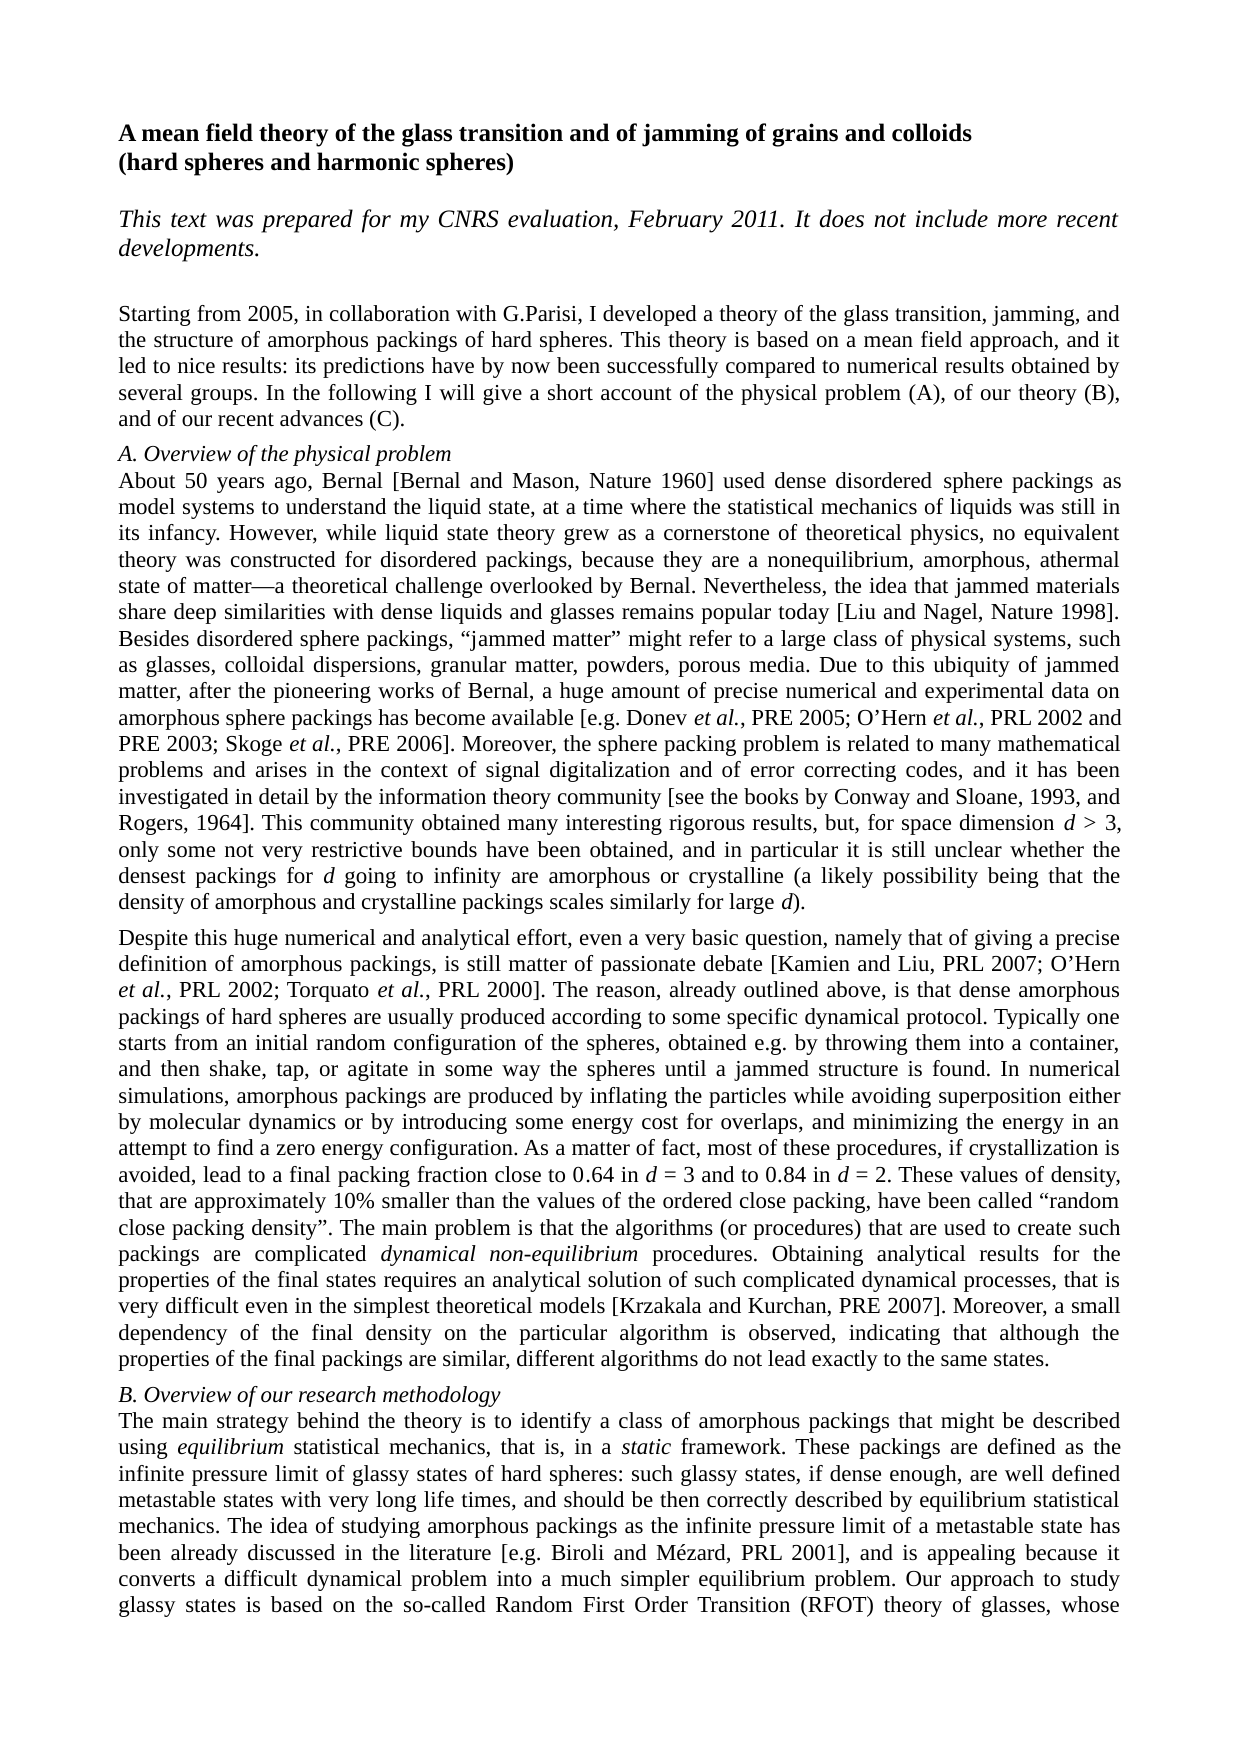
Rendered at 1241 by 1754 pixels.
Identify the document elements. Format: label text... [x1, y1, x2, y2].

text Despite this huge numerical and analytical effort, even a very basic question, namely that of giving a precise definition of amorphous packings, is still matter of passionate debate [Kamien and Liu, PRL 2007; O’Hern et al., PRL 2002; Torquato et al., PRL 2000]. The reason, already outlined above, is that dense amorphous packings of hard spheres are usually produced according to some specific dynamical protocol. Typically one starts from an initial random configuration of the spheres, obtained e.g. by throwing them into a container, and then shake, tap, or agitate in some way the spheres until a jammed structure is found. In numerical simulations, amorphous packings are produced by inflating the particles while avoiding superposition either by molecular dynamics or by introducing some energy cost for overlaps, and minimizing the energy in an attempt to find a zero energy configuration. As a matter of fact, most of these procedures, if crystallization is avoided, lead to a final packing fraction close to 0.64 in d = 3 and to 0.84 in d = 2. These values of density, that are approximately 10% smaller than the values of the ordered close packing, have been called “random close packing density”. The main problem is that the algorithms (or procedures) that are used to create such packings are complicated dynamical non-equilibrium procedures. Obtaining analytical results for the properties of the final states requires an analytical solution of such complicated dynamical processes, that is very difficult even in the simplest theoretical models [Krzakala and Kurchan, PRE 2007]. Moreover, a small dependency of the final density on the particular algorithm is observed, indicating that although the properties of the final packings are similar, different algorithms do not lead exactly to the same states. [118, 924, 1122, 1372]
text A. Overview of the physical problem [118, 440, 1122, 467]
text B. Overview of our research methodology [118, 1381, 1122, 1407]
text About 50 years ago, Bernal [Bernal and Mason, Nature 1960] used dense disordered sphere packings as model systems to understand the liquid state, at a time where the statistical mechanics of liquids was still in its infancy. However, while liquid state theory grew as a cornerstone of theoretical physics, no equivalent theory was constructed for disordered packings, because they are a nonequilibrium, amorphous, athermal state of matter—a theoretical challenge overlooked by Bernal. Nevertheless, the idea that jammed materials share deep similarities with dense liquids and glasses remains popular today [Liu and Nagel, Nature 1998]. Besides disordered sphere packings, “jammed matter” might refer to a large class of physical systems, such as glasses, colloidal dispersions, granular matter, powders, porous media. Due to this ubiquity of jammed matter, after the pioneering works of Bernal, a huge amount of precise numerical and experimental data on amorphous sphere packings has become available [e.g. Donev et al., PRE 2005; O’Hern et al., PRL 2002 and PRE 2003; Skoge et al., PRE 2006]. Moreover, the sphere packing problem is related to many mathematical problems and arises in the context of signal digitalization and of error correcting codes, and it has been investigated in detail by the information theory community [see the books by Conway and Sloane, 1993, and Rogers, 1964]. This community obtained many interesting rigorous results, but, for space dimension d > 3, only some not very restrictive bounds have been obtained, and in particular it is still unclear whether the densest packings for d going to infinity are amorphous or crystalline (a likely possibility being that the density of amorphous and crystalline packings scales similarly for large d). [118, 467, 1122, 915]
text The main strategy behind the theory is to identify a class of amorphous packings that might be described using equilibrium statistical mechanics, that is, in a static framework. These packings are defined as the infinite pressure limit of glassy states of hard spheres: such glassy states, if dense enough, are well defined metastable states with very long life times, and should be then correctly described by equilibrium statistical mechanics. The idea of studying amorphous packings as the infinite pressure limit of a metastable state has been already discussed in the literature [e.g. Biroli and Mézard, PRL 2001], and is appealing because it converts a difficult dynamical problem into a much simpler equilibrium problem. Our approach to study glassy states is based on the so-called Random First Order Transition (RFOT) theory of glasses, whose [118, 1407, 1122, 1618]
text Starting from 2005, in collaboration with G.Parisi, I developed a theory of the glass transition, jamming, and the structure of amorphous packings of hard spheres. This theory is based on a mean field approach, and it led to nice results: its predictions have by now been successfully compared to numerical results obtained by several groups. In the following I will give a short account of the physical problem (A), of our theory (B), and of our recent advances (C). [118, 299, 1122, 431]
text This text was prepared for my CNRS evaluation, February 2011. It does not include more recent developments. [118, 204, 1122, 262]
text (hard spheres and harmonic spheres) [118, 147, 1122, 176]
text A mean field theory of the glass transition and of jamming of grains and colloids [118, 118, 1122, 147]
